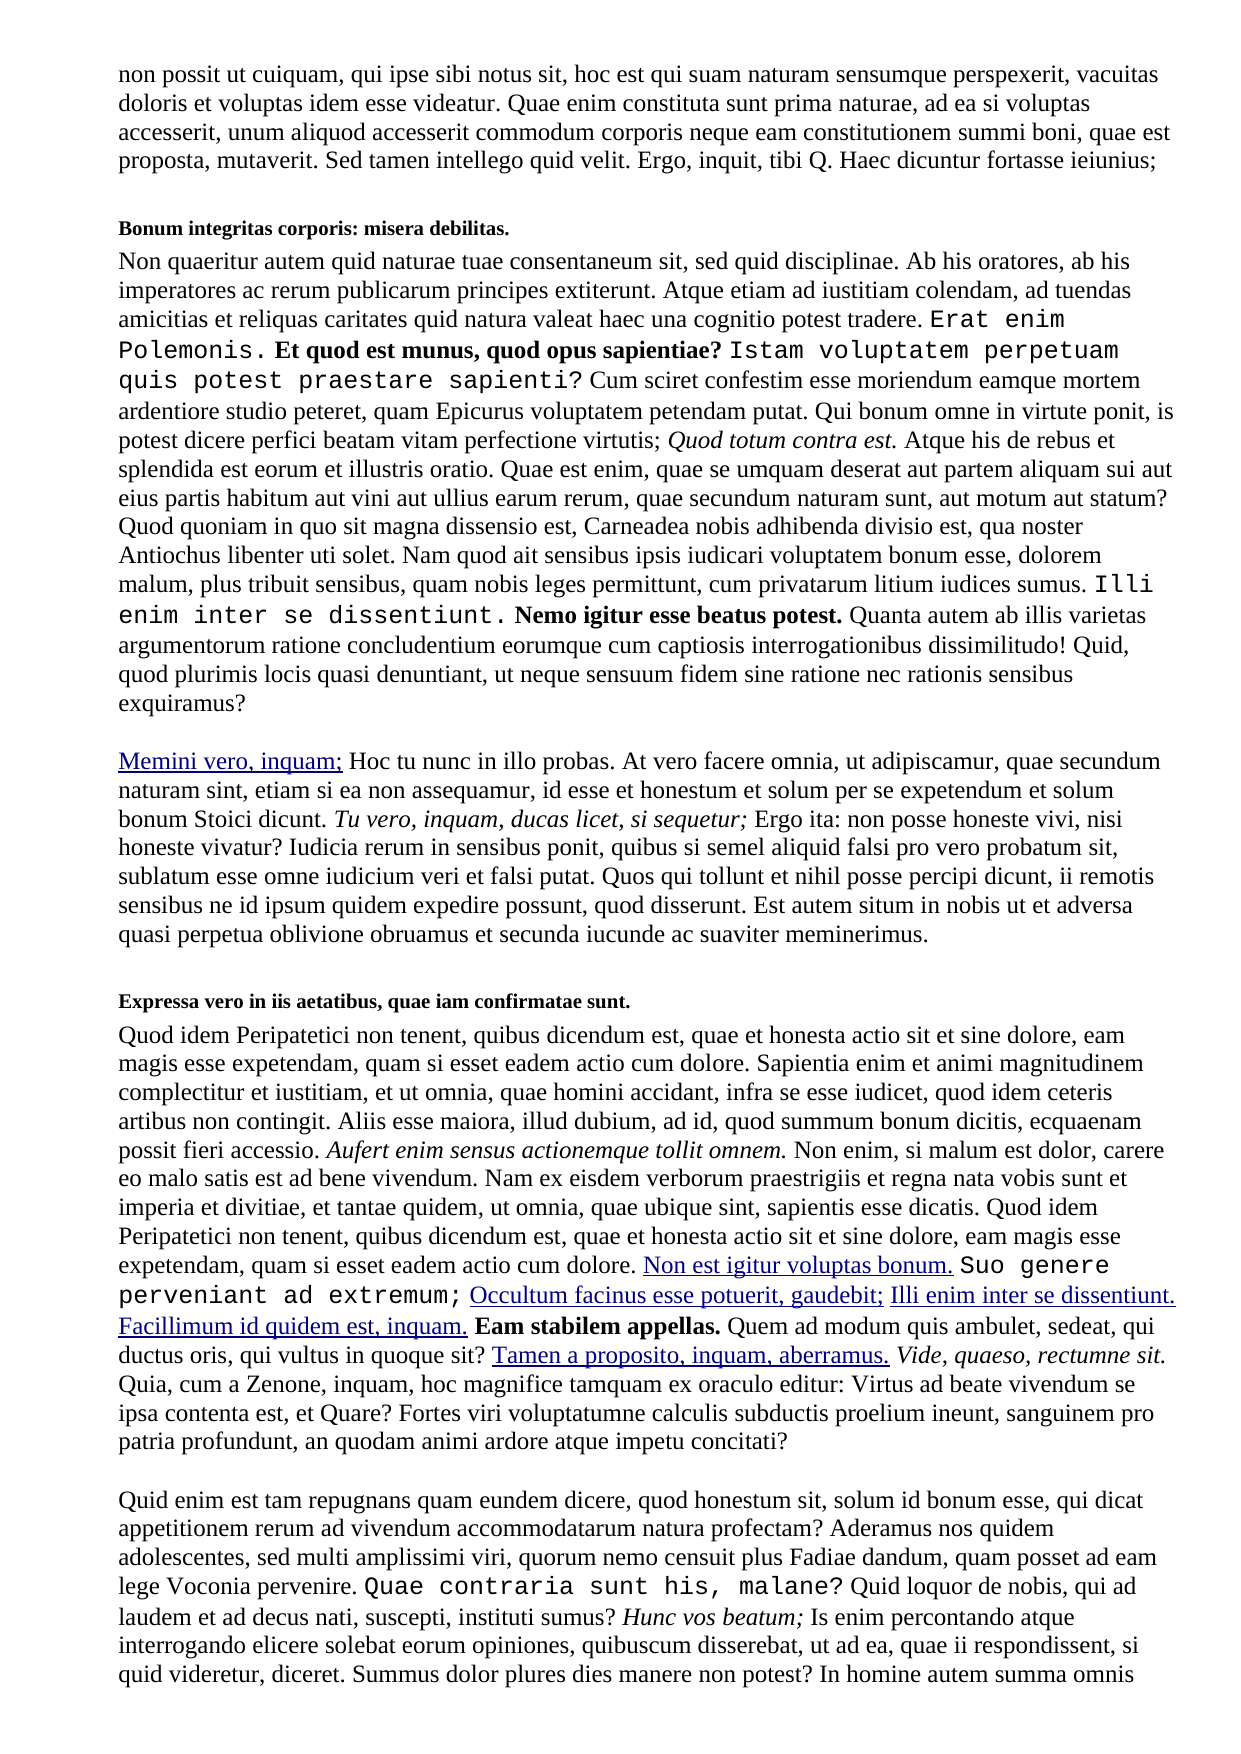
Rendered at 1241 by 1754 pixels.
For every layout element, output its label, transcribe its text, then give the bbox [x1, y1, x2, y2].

text Non quaeritur autem quid naturae tuae consentaneum sit, sed quid disciplinae. Ab his oratores, ab his imperatores ac rerum publicarum principes extiterunt. Atque etiam ad iustitiam colendam, ad tuendas amicitias et reliquas caritates quid natura valeat haec una cognitio potest tradere. Erat enim Polemonis. Et quod est munus, quod opus sapientiae? Istam voluptatem perpetuam quis potest praestare sapienti? Cum sciret confestim esse moriendum eamque mortem ardentiore studio peteret, quam Epicurus voluptatem petendam putat. Qui bonum omne in virtute ponit, is potest dicere perfici beatam vitam perfectione virtutis; Quod totum contra est. Atque his de rebus et splendida est eorum et illustris oratio. Quae est enim, quae se umquam deserat aut partem aliquam sui aut eius partis habitum aut vini aut ullius earum rerum, quae secundum naturam sunt, aut motum aut statum? Quod quoniam in quo sit magna dissensio est, Carneadea nobis adhibenda divisio est, qua noster Antiochus libenter uti solet. Nam quod ait sensibus ipsis iudicari voluptatem bonum esse, dolorem malum, plus tribuit sensibus, quam nobis leges permittunt, cum privatarum litium iudices sumus. Illi enim inter se dissentiunt. Nemo igitur esse beatus potest. Quanta autem ab illis varietas argumentorum ratione concludentium eorumque cum captiosis interrogationibus dissimilitudo! Quid, quod plurimis locis quasi denuntiant, ut neque sensuum fidem sine ratione nec rationis sensibus exquiramus? [118, 246, 1181, 717]
subtitle Expressa vero in iis aetatibus, quae iam confirmatae sunt. [118, 989, 1181, 1013]
text Memini vero, inquam; Hoc tu nunc in illo probas. At vero facere omnia, ut adipiscamur, quae secundum naturam sint, etiam si ea non assequamur, id esse et honestum et solum per se expetendum et solum bonum Stoici dicunt. Tu vero, inquam, ducas licet, si sequetur; Ergo ita: non posse honeste vivi, nisi honeste vivatur? Iudicia rerum in sensibus ponit, quibus si semel aliquid falsi pro vero probatum sit, sublatum esse omne iudicium veri et falsi putat. Quos qui tollunt et nihil posse percipi dicunt, ii remotis sensibus ne id ipsum quidem expedire possunt, quod disserunt. Est autem situm in nobis ut et adversa quasi perpetua oblivione obruamus et secunda iucunde ac suaviter meminerimus. [118, 746, 1181, 947]
text Quid enim est tam repugnans quam eundem dicere, quod honestum sit, solum id bonum esse, qui dicat appetitionem rerum ad vivendum accommodatarum natura profectam? Aderamus nos quidem adolescentes, sed multi amplissimi viri, quorum nemo censuit plus Fadiae dandum, quam posset ad eam lege Voconia pervenire. Quae contraria sunt his, malane? Quid loquor de nobis, qui ad laudem et ad decus nati, suscepti, instituti sumus? Hunc vos beatum; Is enim percontando atque interrogando elicere solebat eorum opiniones, quibuscum disserebat, ut ad ea, quae ii respondissent, si quid videretur, diceret. Summus dolor plures dies manere non potest? In homine autem summa omnis [118, 1485, 1181, 1688]
text Quod idem Peripatetici non tenent, quibus dicendum est, quae et honesta actio sit et sine dolore, eam magis esse expetendam, quam si esset eadem actio cum dolore. Sapientia enim et animi magnitudinem complectitur et iustitiam, et ut omnia, quae homini accidant, infra se esse iudicet, quod idem ceteris artibus non contingit. Aliis esse maiora, illud dubium, ad id, quod summum bonum dicitis, ecquaenam possit fieri accessio. Aufert enim sensus actionemque tollit omnem. Non enim, si malum est dolor, carere eo malo satis est ad bene vivendum. Nam ex eisdem verborum praestrigiis et regna nata vobis sunt et imperia et divitiae, et tantae quidem, ut omnia, quae ubique sint, sapientis esse dicatis. Quod idem Peripatetici non tenent, quibus dicendum est, quae et honesta actio sit et sine dolore, eam magis esse expetendam, quam si esset eadem actio cum dolore. Non est igitur voluptas bonum. Suo genere perveniant ad extremum; Occultum facinus esse potuerit, gaudebit; Illi enim inter se dissentiunt. Facillimum id quidem est, inquam. Eam stabilem appellas. Quem ad modum quis ambulet, sedeat, qui ductus oris, qui vultus in quoque sit? Tamen a proposito, inquam, aberramus. Vide, quaeso, rectumne sit. Quia, cum a Zenone, inquam, hoc magnifice tamquam ex oraculo editur: Virtus ad beate vivendum se ipsa contenta est, et Quare? Fortes viri voluptatumne calculis subductis proelium ineunt, sanguinem pro patria profundunt, an quodam animi ardore atque impetu concitati? [118, 1020, 1181, 1455]
text non possit ut cuiquam, qui ipse sibi notus sit, hoc est qui suam naturam sensumque perspexerit, vacuitas doloris et voluptas idem esse videatur. Quae enim constituta sunt prima naturae, ad ea si voluptas accesserit, unum aliquod accesserit commodum corporis neque eam constitutionem summi boni, quae est proposta, mutaverit. Sed tamen intellego quid velit. Ergo, inquit, tibi Q. Haec dicuntur fortasse ieiunius; [118, 59, 1181, 174]
subtitle Bonum integritas corporis: misera debilitas. [118, 216, 1181, 240]
